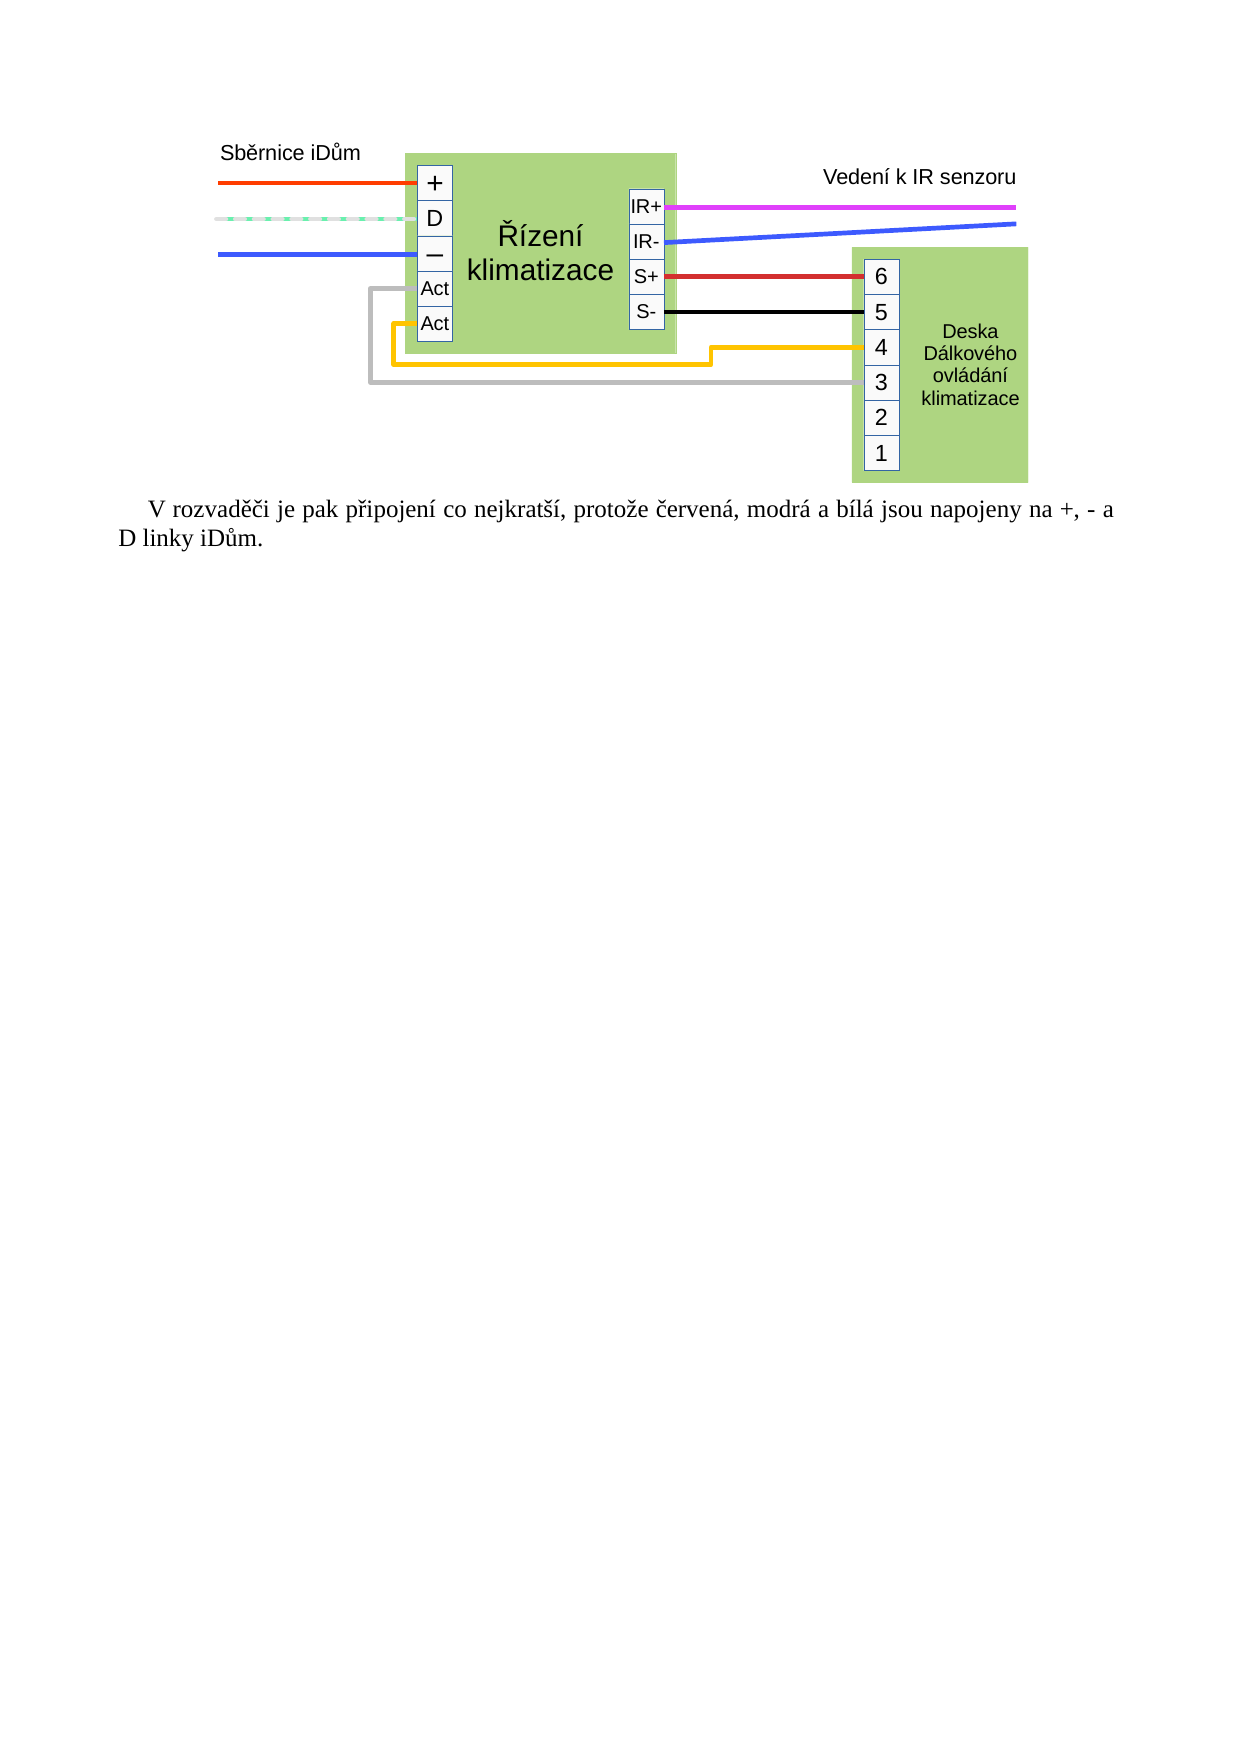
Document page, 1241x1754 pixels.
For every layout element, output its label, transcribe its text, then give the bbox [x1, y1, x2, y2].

text V rozvaděči je pak připojení co nejkratší, protože červená, modrá a bílá jsou napojeny na +, - a D linky iDům. [118, 118, 1116, 552]
